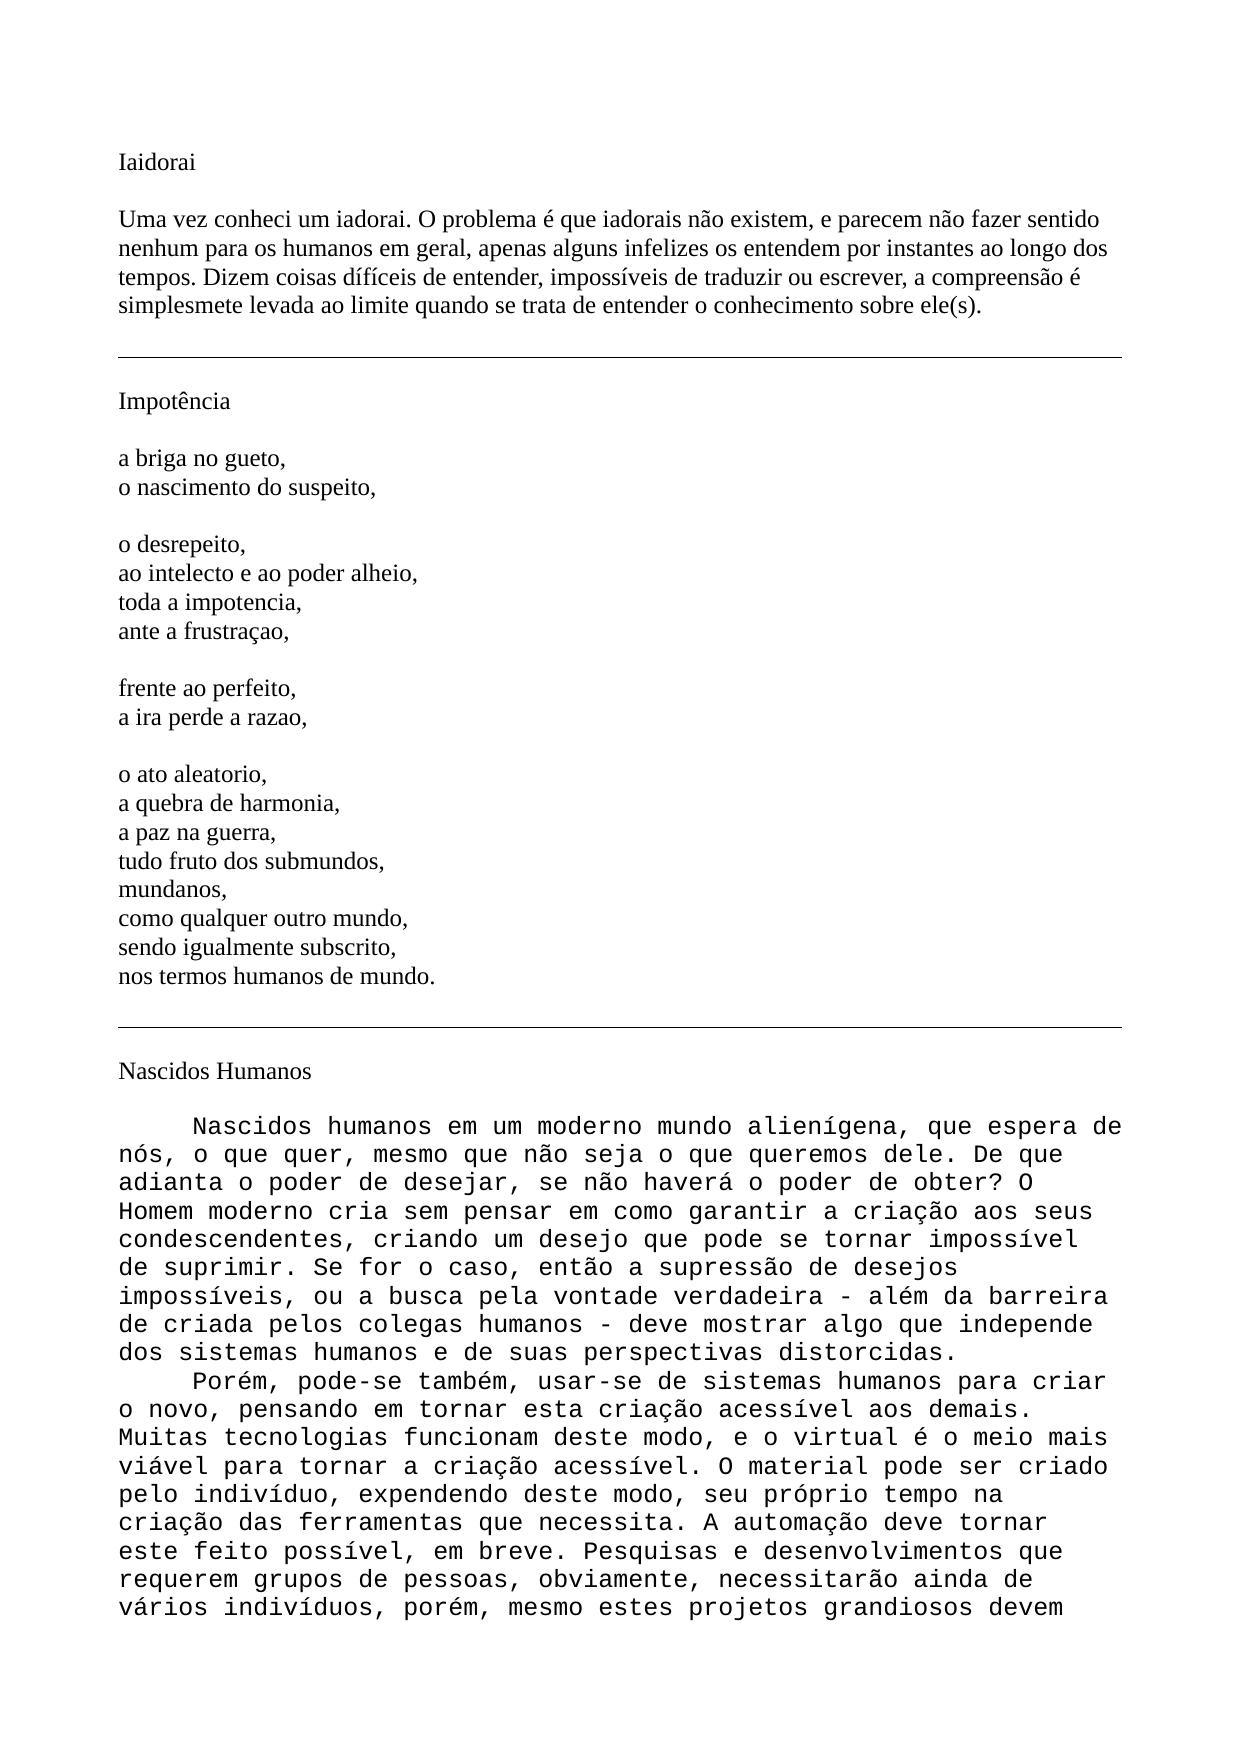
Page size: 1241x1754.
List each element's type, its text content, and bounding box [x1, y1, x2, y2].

text frente ao perfeito, [118, 673, 1122, 702]
text toda a impotencia, [118, 587, 1122, 616]
text o nascimento do suspeito, [118, 472, 1122, 501]
text tudo fruto dos submundos, [118, 846, 1122, 874]
text a paz na guerra, [118, 817, 1122, 846]
text Nascidos humanos em um moderno mundo alienígena, que espera de nós, o que quer, mesmo que não seja o que queremos dele. De que adianta o poder de desejar, se não haverá o poder de obter? O Homem moderno cria sem pensar em como garantir a criação aos seus condescendentes, criando um desejo que pode se tornar impossível de suprimir. Se for o caso, então a supressão de desejos impossíveis, ou a busca pela vontade verdadeira - além da barreira de criada pelos colegas humanos - deve mostrar algo que independe dos sistemas humanos e de suas perspectivas distorcidas. Porém, pode-se também, usar-se de sistemas humanos para criar o novo, pensando em tornar esta criação acessível aos demais. Muitas tecnologias funcionam deste modo, e o virtual é o meio mais viável para tornar a criação acessível. O material pode ser criado pelo indivíduo, expendendo deste modo, seu próprio tempo na criação das ferramentas que necessita. A automação deve tornar este feito possível, em breve. Pesquisas e desenvolvimentos que requerem grupos de pessoas, obviamente, necessitarão ainda de vários indivíduos, porém, mesmo estes projetos grandiosos devem [118, 1113, 1122, 1623]
text a quebra de harmonia, [118, 788, 1122, 817]
text a briga no gueto, [118, 443, 1122, 472]
text o ato aleatorio, [118, 759, 1122, 788]
text Impotência [118, 386, 1122, 414]
text mundanos, [118, 874, 1122, 903]
text a ira perde a razao, [118, 702, 1122, 731]
text Uma vez conheci um iadorai. O problema é que iadorais não existem, e parecem não fazer sentido nenhum para os humanos em geral, apenas alguns infelizes os entendem por instantes ao longo dos tempos. Dizem coisas dífíceis de entender, impossíveis de traduzir ou escrever, a compreensão é simplesmete levada ao limite quando se trata de entender o conhecimento sobre ele(s). [118, 204, 1122, 319]
text como qualquer outro mundo, [118, 903, 1122, 932]
text sendo igualmente subscrito, [118, 932, 1122, 961]
text ao intelecto e ao poder alheio, [118, 558, 1122, 587]
text o desrepeito, [118, 529, 1122, 558]
text ante a frustraçao, [118, 616, 1122, 644]
text nos termos humanos de mundo. [118, 961, 1122, 989]
text Iaidorai [118, 147, 1122, 176]
text Nascidos Humanos [118, 1056, 1122, 1084]
